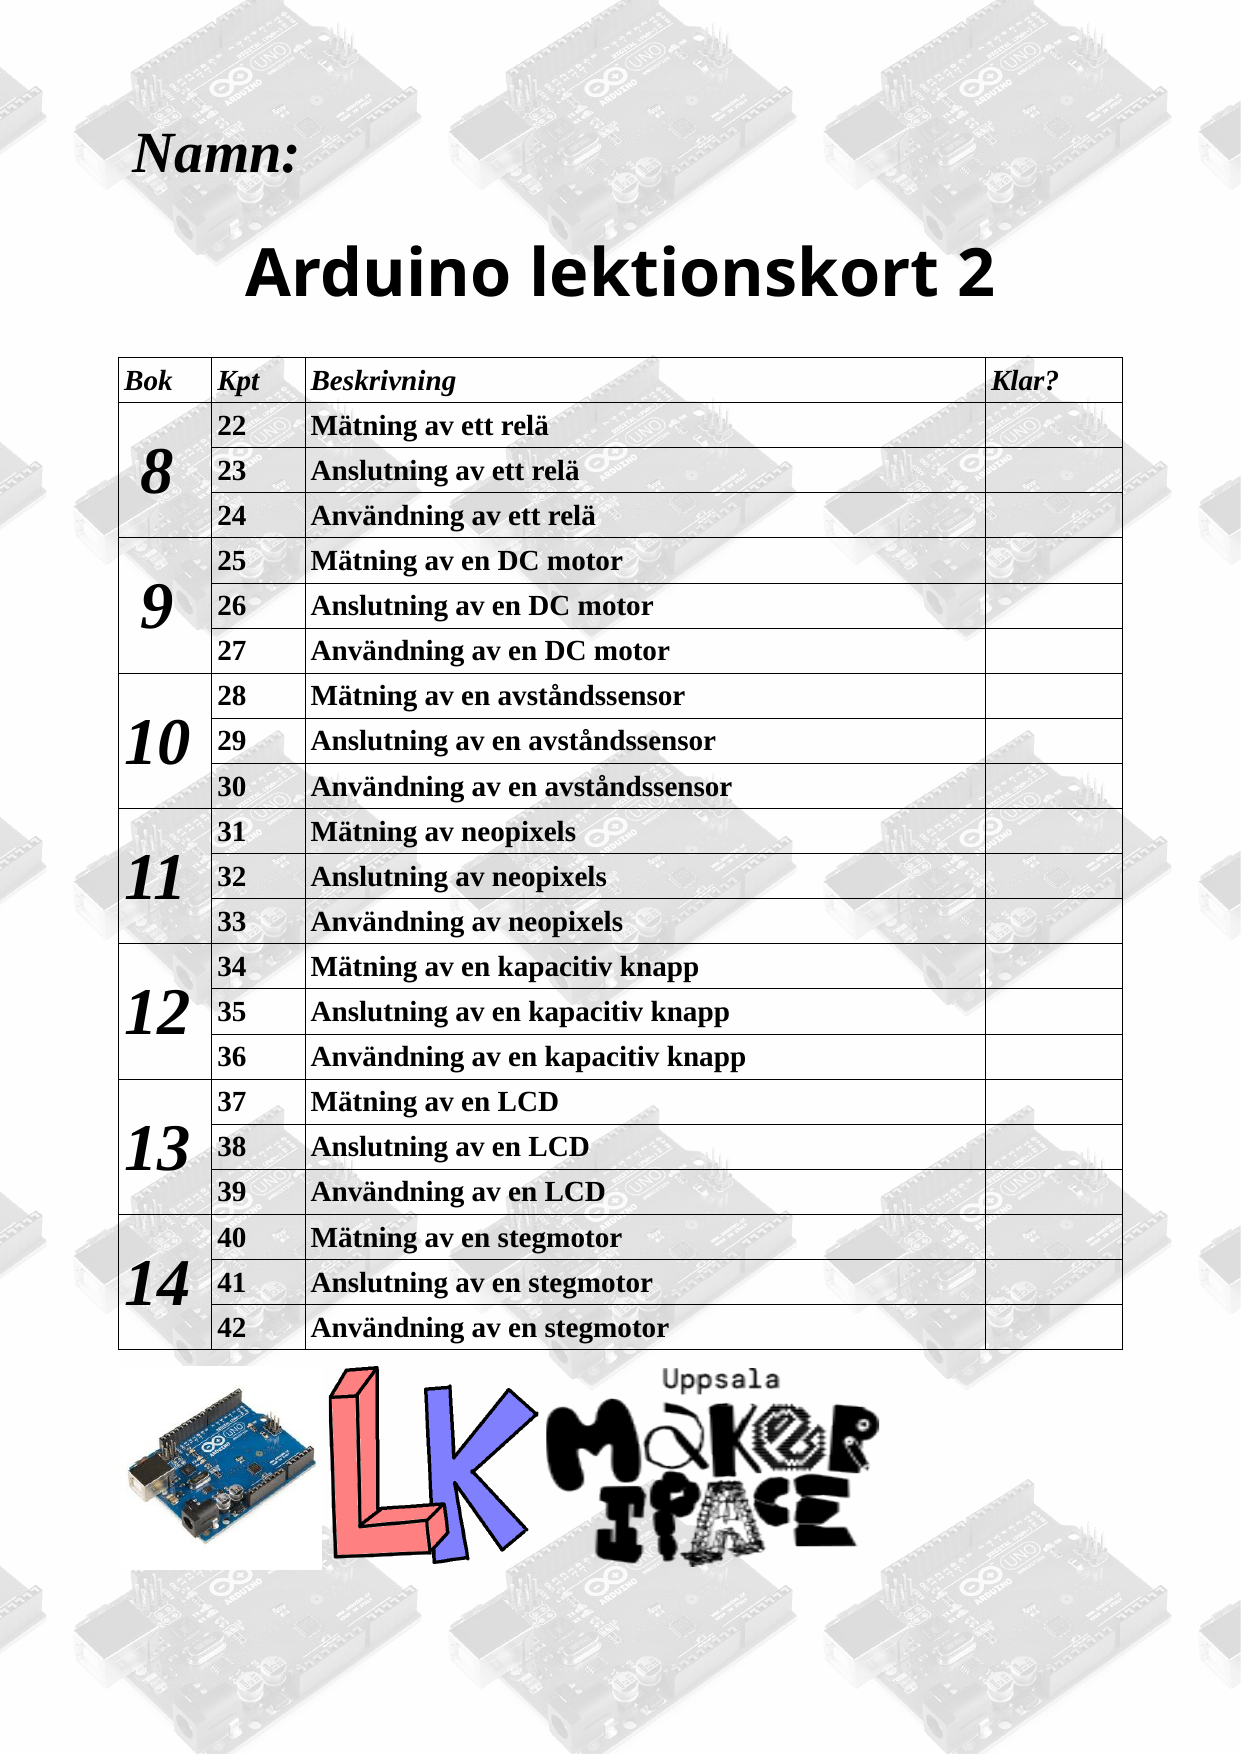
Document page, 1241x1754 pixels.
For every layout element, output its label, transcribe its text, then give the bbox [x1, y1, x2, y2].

table_cell Anslutning av en LCD [306, 1125, 985, 1169]
table_cell [986, 584, 1122, 627]
table_cell 40 [212, 1215, 305, 1259]
table_cell Mätning av en avståndssensor [306, 674, 985, 718]
table_cell 32 [212, 854, 305, 898]
table_header Beskrivning [306, 358, 985, 402]
table_cell [986, 403, 1122, 447]
table_cell [986, 854, 1122, 898]
table_cell 10 [119, 674, 211, 808]
table_cell 13 [119, 1080, 211, 1214]
table_cell 23 [212, 448, 305, 492]
table_cell Mätning av en LCD [306, 1080, 985, 1124]
table_cell [986, 764, 1122, 808]
table_cell Mätning av neopixels [306, 809, 985, 853]
table_cell [986, 1170, 1122, 1214]
table_cell 28 [212, 674, 305, 718]
table_cell [986, 538, 1122, 582]
table_cell [986, 809, 1122, 853]
table_cell 25 [212, 538, 305, 582]
table_cell 24 [212, 493, 305, 537]
table_cell [986, 719, 1122, 763]
table_cell [986, 1080, 1122, 1124]
table_cell 41 [212, 1260, 305, 1304]
table_header Bok [119, 358, 211, 402]
table_cell Användning av ett relä [306, 493, 985, 537]
table_cell Användning av en stegmotor [306, 1305, 985, 1349]
table_cell 14 [119, 1215, 211, 1349]
picture [119, 1366, 322, 1570]
picture [328, 1366, 539, 1564]
table_cell [986, 899, 1122, 943]
table_cell Mätning av en DC motor [306, 538, 985, 582]
title Arduino lektionskort 2 [118, 225, 1122, 316]
table_cell [986, 1035, 1122, 1078]
table_cell [986, 629, 1122, 673]
table_header Klar? [986, 358, 1122, 402]
table_cell Anslutning av ett relä [306, 448, 985, 492]
table_cell Användning av en avståndssensor [306, 764, 985, 808]
table_cell 12 [119, 944, 211, 1078]
table_cell [986, 1125, 1122, 1169]
table_cell Anslutning av en DC motor [306, 584, 985, 627]
table_cell [986, 448, 1122, 492]
table_cell Användning av en DC motor [306, 629, 985, 673]
table_cell Användning av en LCD [306, 1170, 985, 1214]
table_cell 27 [212, 629, 305, 673]
table_cell [986, 1260, 1122, 1304]
text Namn: [118, 118, 1122, 185]
table_cell 29 [212, 719, 305, 763]
table_cell 34 [212, 944, 305, 988]
picture [546, 1368, 880, 1567]
table_cell 31 [212, 809, 305, 853]
table_cell [986, 1305, 1122, 1349]
table_cell Mätning av ett relä [306, 403, 985, 447]
table_cell 8 [119, 403, 211, 537]
table_header Kpt [212, 358, 305, 402]
table_cell Anslutning av en kapacitiv knapp [306, 989, 985, 1033]
table_cell 33 [212, 899, 305, 943]
table_cell 9 [119, 538, 211, 673]
table_cell 30 [212, 764, 305, 808]
table_cell Anslutning av neopixels [306, 854, 985, 898]
table_cell Användning av en kapacitiv knapp [306, 1035, 985, 1078]
table_cell [986, 493, 1122, 537]
table_cell 39 [212, 1170, 305, 1214]
table_cell 35 [212, 989, 305, 1033]
table_cell Anslutning av en avståndssensor [306, 719, 985, 763]
table_cell [986, 989, 1122, 1033]
table_cell [986, 674, 1122, 718]
table_cell Användning av neopixels [306, 899, 985, 943]
table_cell 26 [212, 584, 305, 627]
table_cell 36 [212, 1035, 305, 1078]
table_cell 42 [212, 1305, 305, 1349]
table_cell Mätning av en kapacitiv knapp [306, 944, 985, 988]
table_cell [986, 944, 1122, 988]
table_cell 22 [212, 403, 305, 447]
table_cell Mätning av en stegmotor [306, 1215, 985, 1259]
table_cell [986, 1215, 1122, 1259]
table_cell Anslutning av en stegmotor [306, 1260, 985, 1304]
table_cell 38 [212, 1125, 305, 1169]
table_cell 37 [212, 1080, 305, 1124]
table_cell 11 [119, 809, 211, 943]
